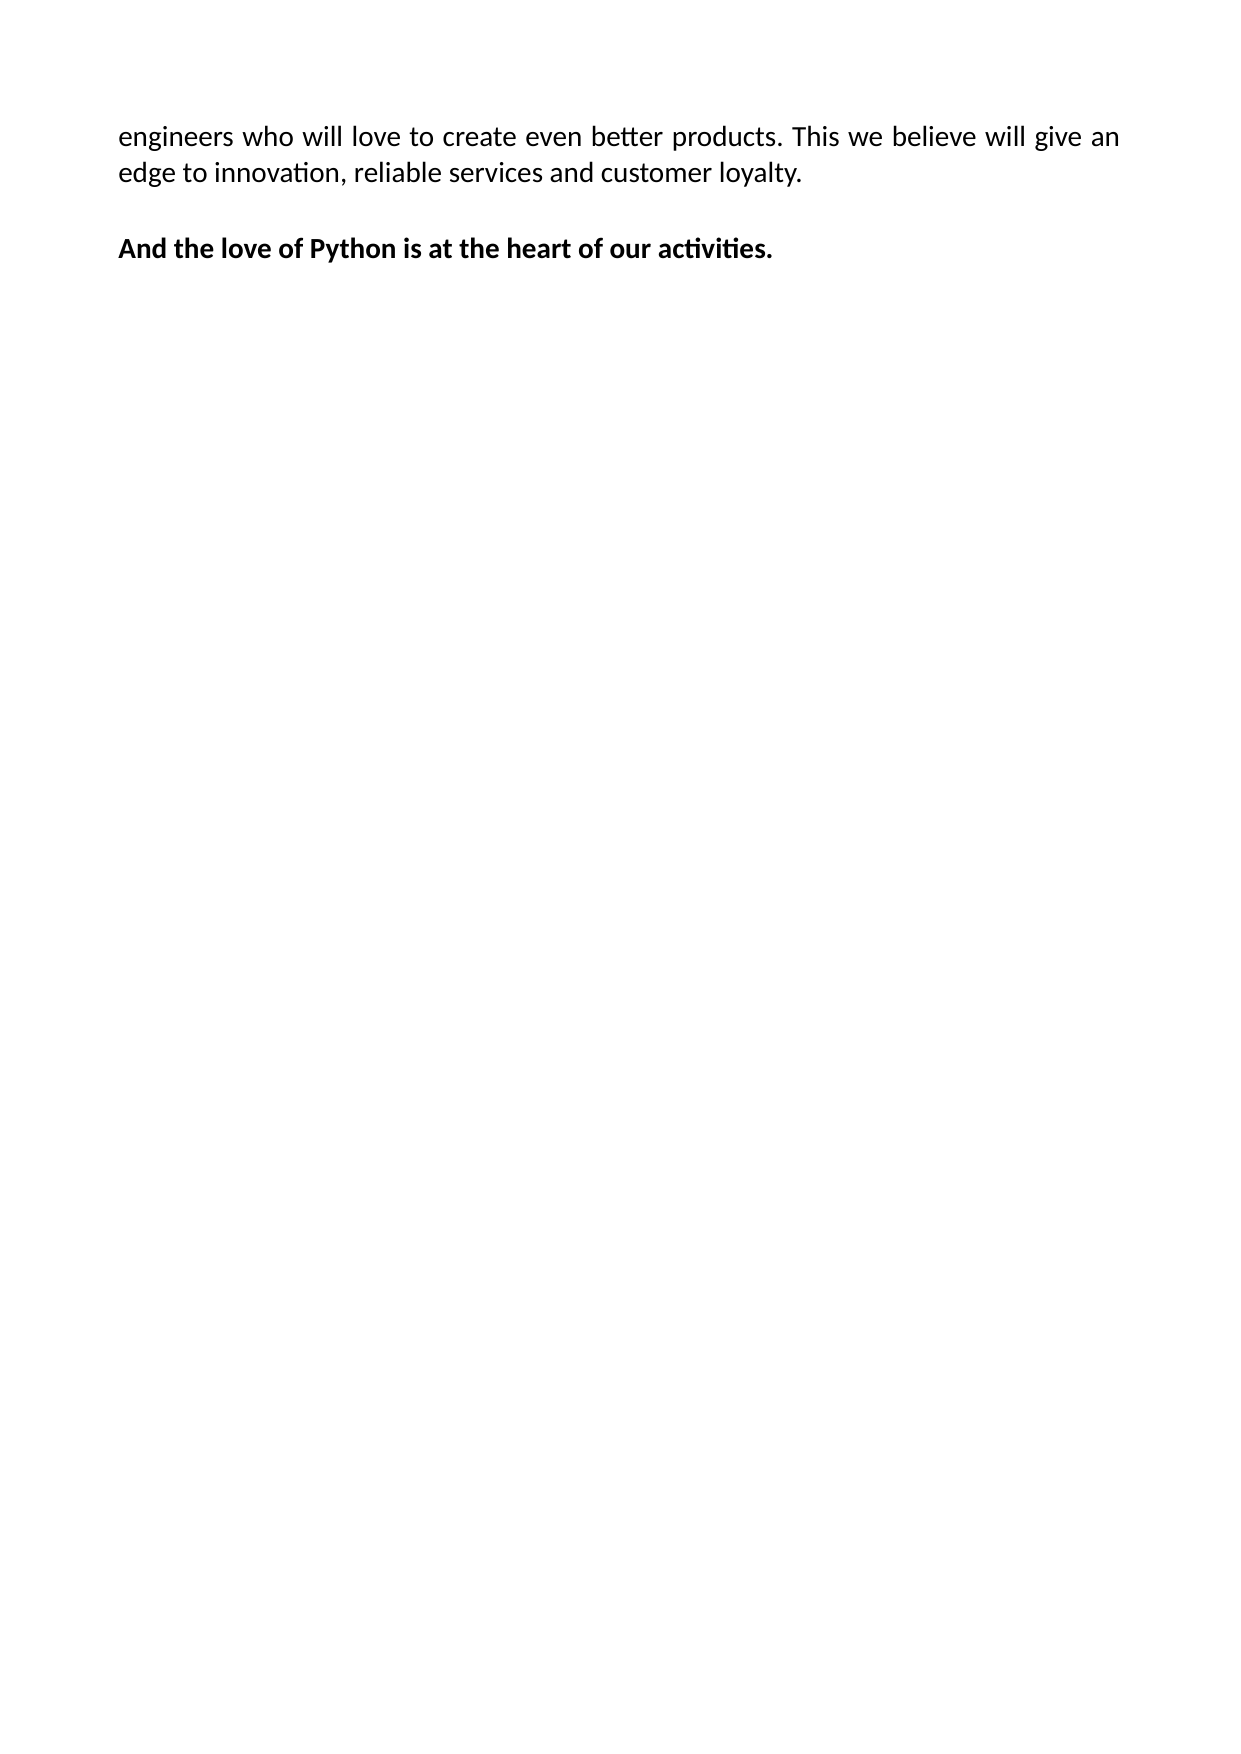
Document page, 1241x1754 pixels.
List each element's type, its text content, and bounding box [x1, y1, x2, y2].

text And the love of Python is at the heart of our activities. [118, 230, 1122, 266]
text engineers who will love to create even better products. This we believe will give an edge to innovation, reliable services and customer loyalty. [118, 118, 1122, 189]
